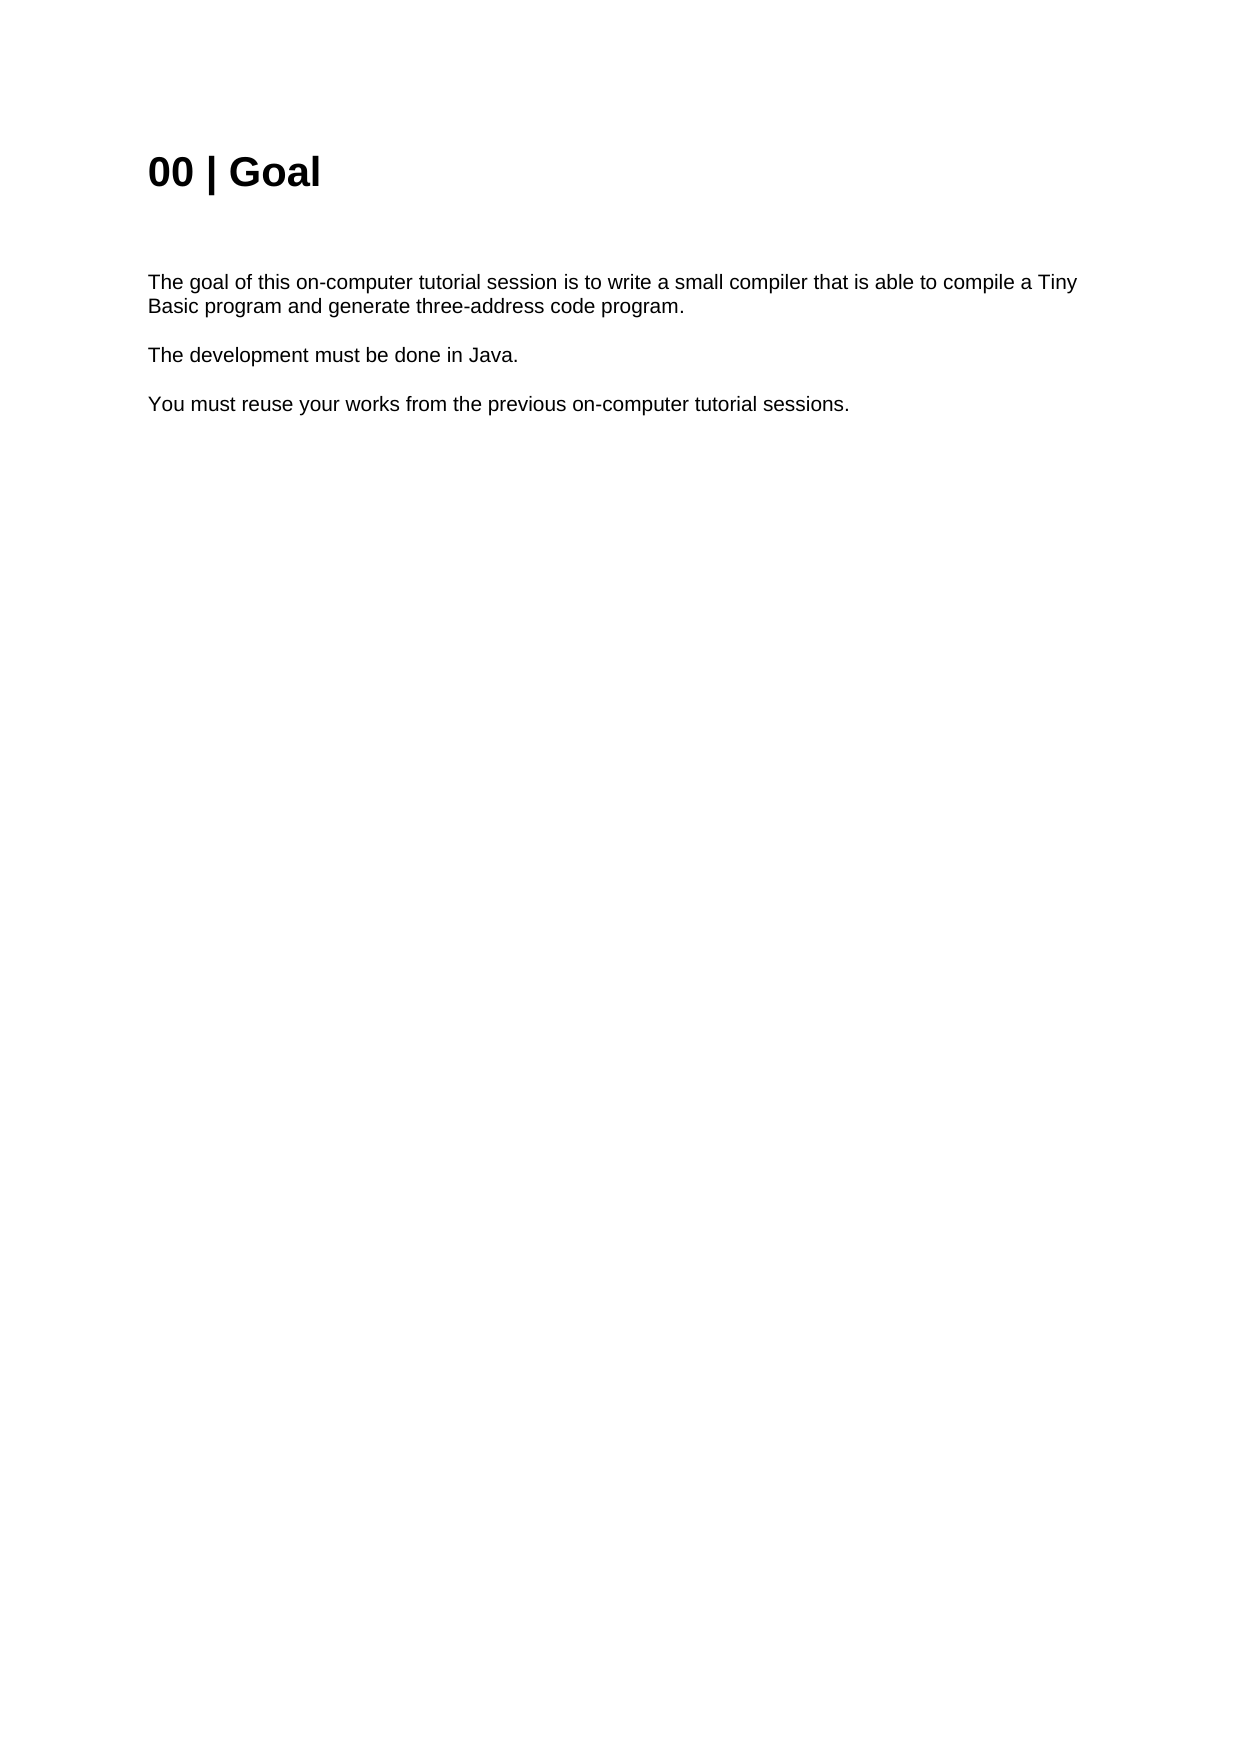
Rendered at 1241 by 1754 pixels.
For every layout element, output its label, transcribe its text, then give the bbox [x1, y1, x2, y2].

text 00 | Goal [148, 148, 1093, 196]
text The goal of this on-computer tutorial session is to write a small compiler that is able to compile a Tiny Basic program and generate three-address code program. [148, 269, 1093, 317]
text The development must be done in Java. [148, 342, 1093, 366]
text You must reuse your works from the previous on-computer tutorial sessions. [148, 391, 1093, 415]
